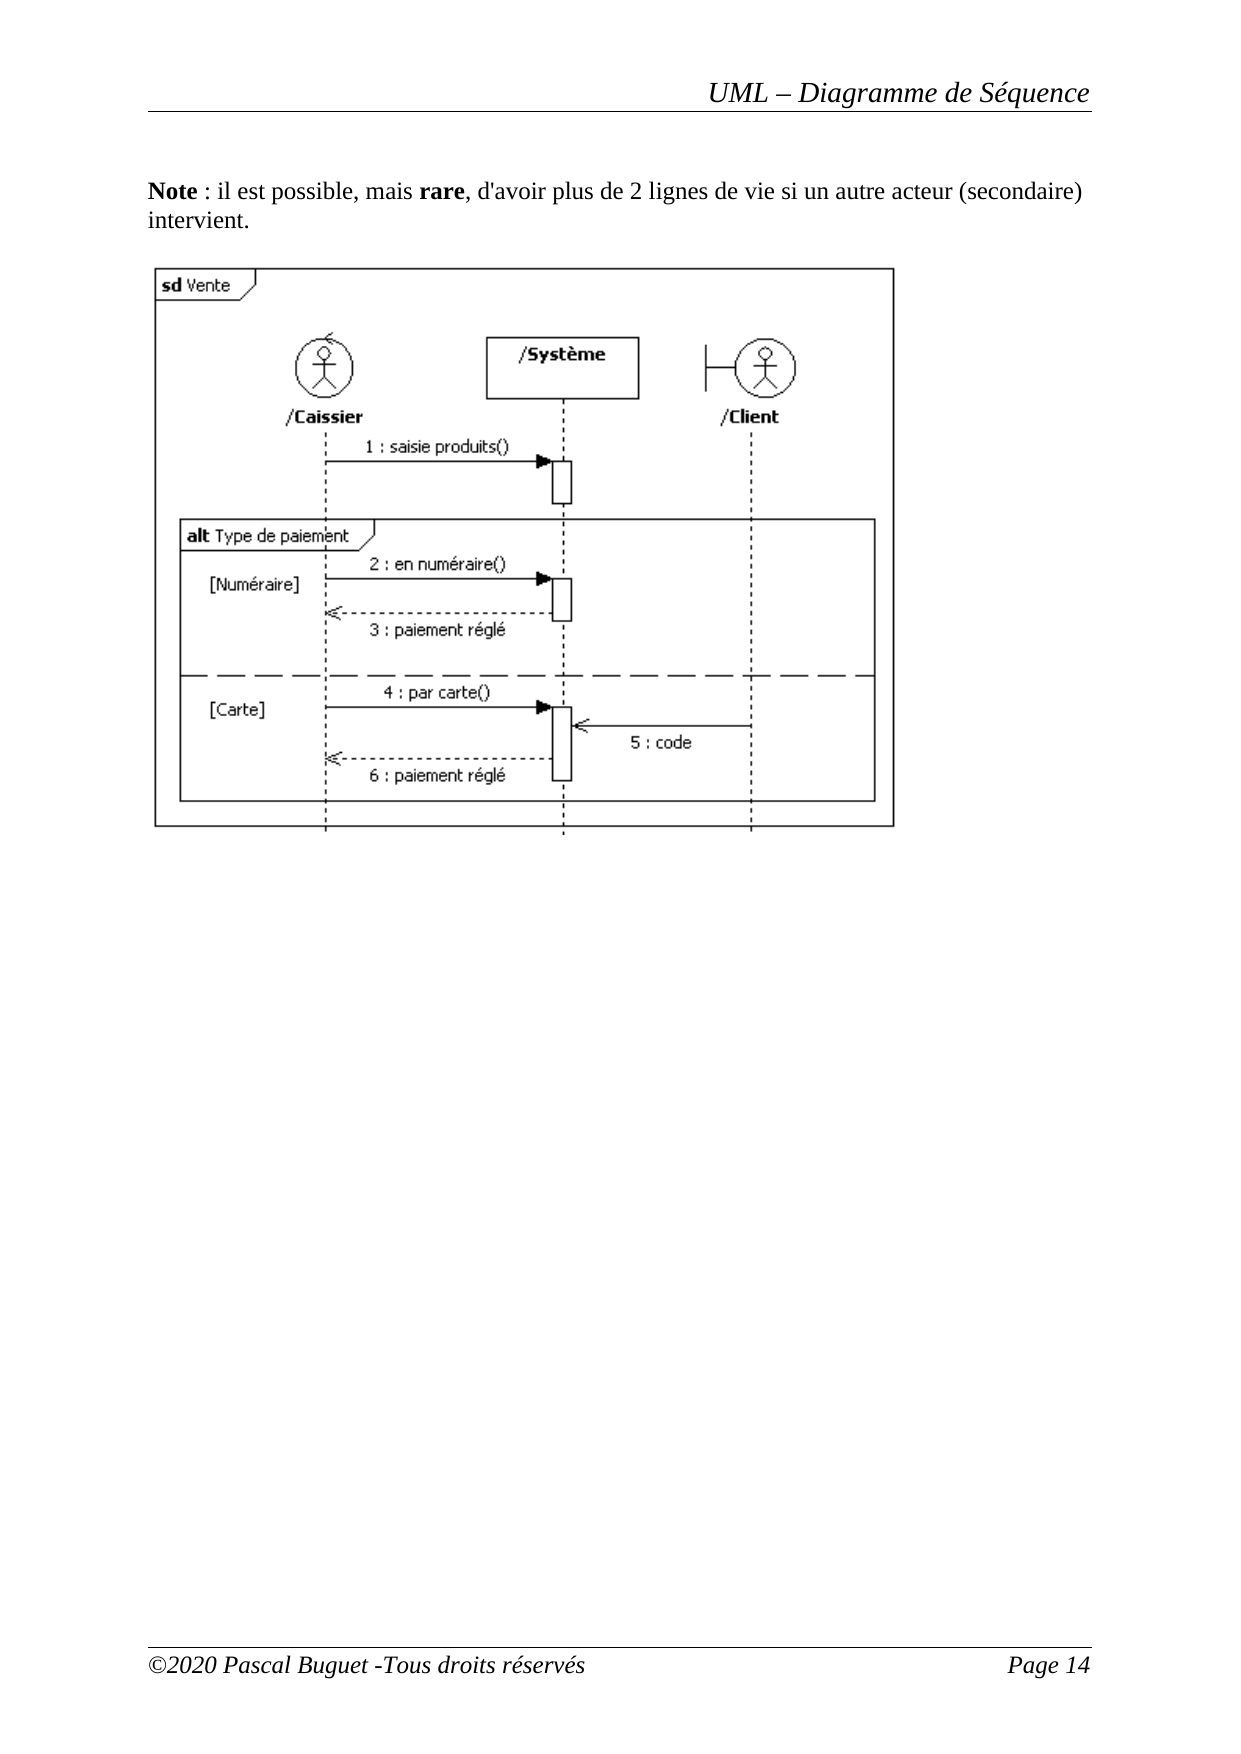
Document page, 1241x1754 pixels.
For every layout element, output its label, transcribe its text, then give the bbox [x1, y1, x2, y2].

text Note : il est possible, mais rare, d'avoir plus de 2 lignes de vie si un autre acteur (secondaire) intervient. [148, 176, 1092, 234]
picture [147, 262, 904, 835]
